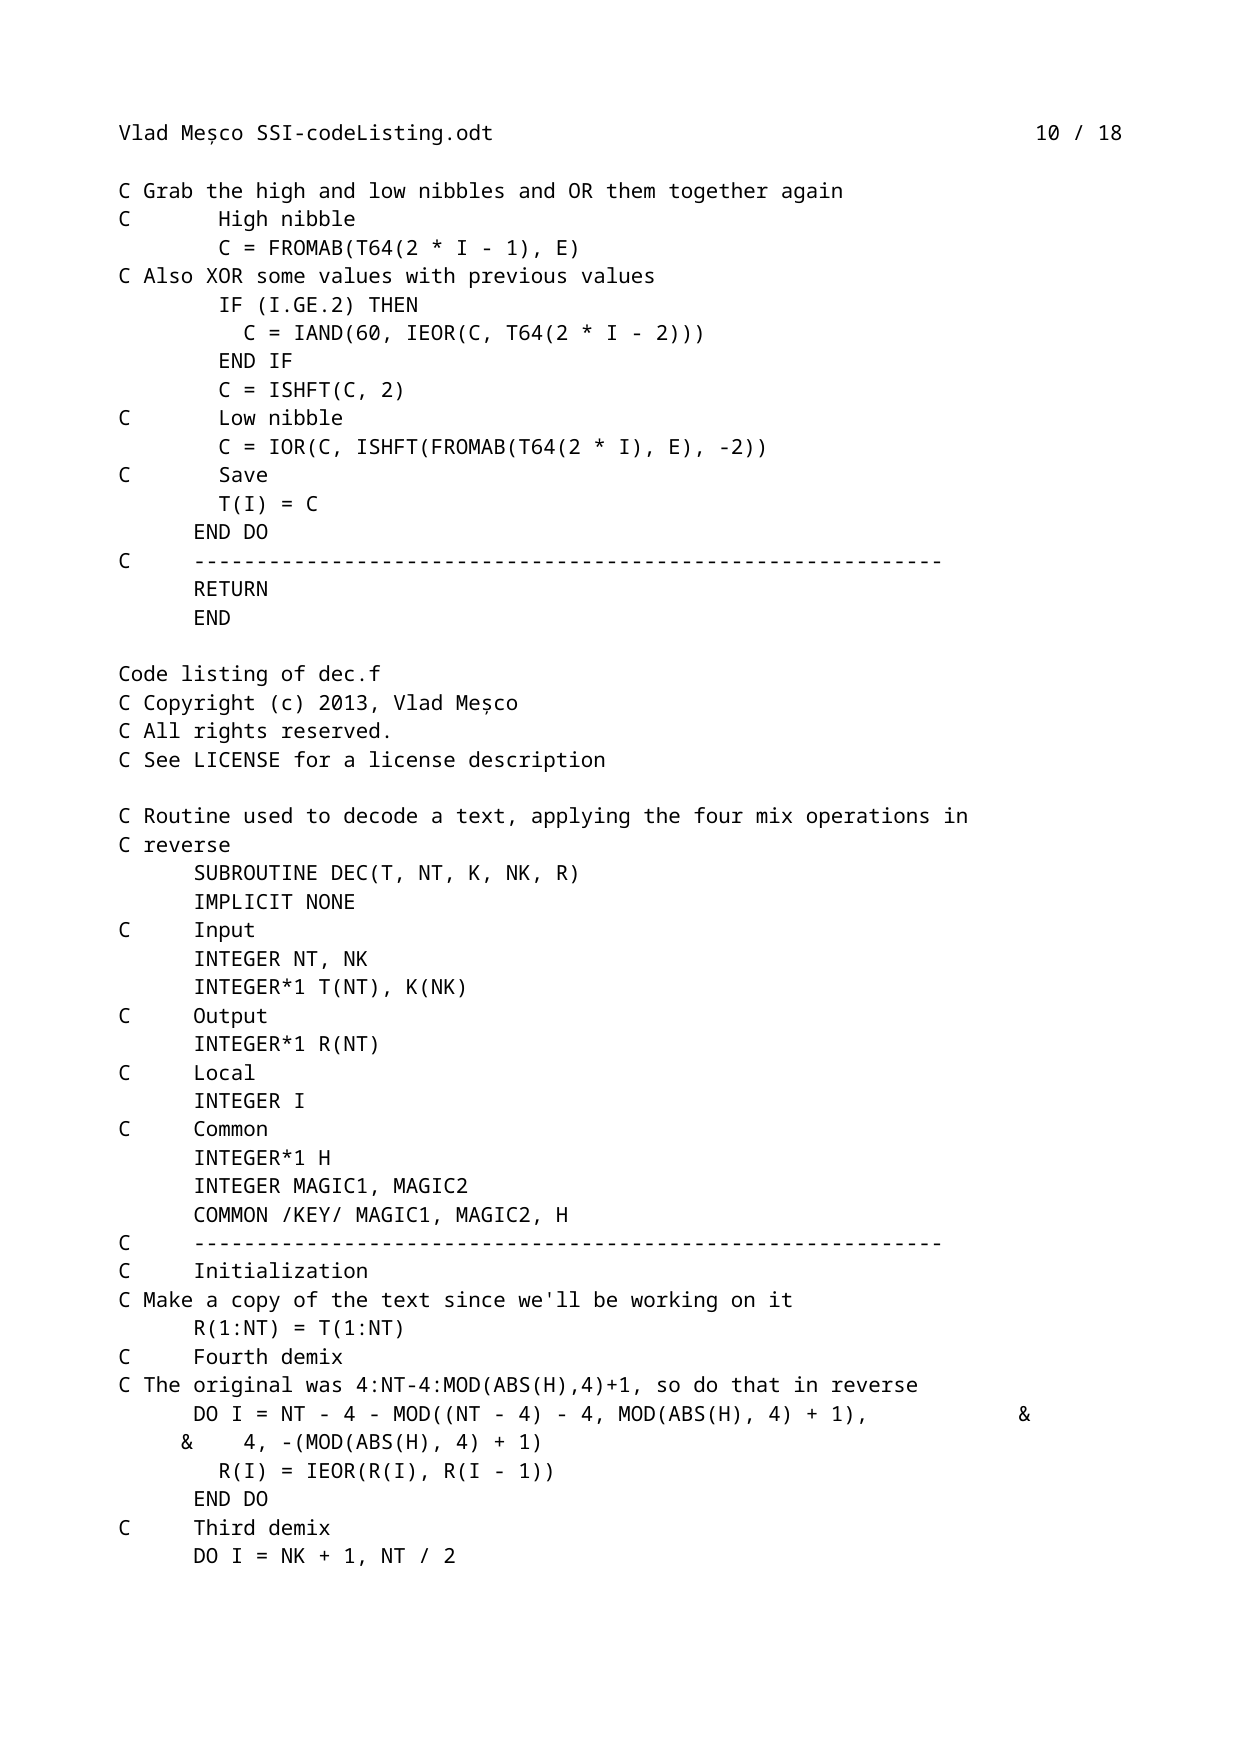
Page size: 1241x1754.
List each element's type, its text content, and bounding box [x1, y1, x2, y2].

text IMPLICIT NONE [118, 887, 1122, 915]
text Code listing of dec.f [118, 659, 1122, 688]
text C Common [118, 1114, 1122, 1143]
text C Save [118, 460, 1122, 489]
text END [118, 603, 1122, 631]
text C Initialization [118, 1257, 1122, 1285]
text C See LICENSE for a license description [118, 745, 1122, 773]
text & 4, -(MOD(ABS(H), 4) + 1) [118, 1427, 1122, 1456]
text DO I = NK + 1, NT / 2 [118, 1541, 1122, 1569]
text C Routine used to decode a text, applying the four mix operations in [118, 802, 1122, 830]
text C Local [118, 1058, 1122, 1086]
text R(1:NT) = T(1:NT) [118, 1313, 1122, 1342]
text END DO [118, 517, 1122, 546]
text INTEGER*1 H [118, 1143, 1122, 1171]
text C Low nibble [118, 403, 1122, 432]
text C = IOR(C, ISHFT(FROMAB(T64(2 * I), E), -2)) [118, 432, 1122, 460]
text C Output [118, 1001, 1122, 1029]
text C Copyright (c) 2013, Vlad Meșco [118, 688, 1122, 716]
text INTEGER MAGIC1, MAGIC2 [118, 1171, 1122, 1200]
text C reverse [118, 830, 1122, 858]
text INTEGER*1 T(NT), K(NK) [118, 972, 1122, 1001]
text C Input [118, 915, 1122, 944]
text INTEGER*1 R(NT) [118, 1029, 1122, 1058]
text C All rights reserved. [118, 716, 1122, 745]
text END IF [118, 347, 1122, 375]
text C = FROMAB(T64(2 * I - 1), E) [118, 233, 1122, 261]
text RETURN [118, 574, 1122, 603]
text DO I = NT - 4 - MOD((NT - 4) - 4, MOD(ABS(H), 4) + 1), & [118, 1399, 1122, 1427]
text COMMON /KEY/ MAGIC1, MAGIC2, H [118, 1200, 1122, 1228]
text C = ISHFT(C, 2) [118, 375, 1122, 403]
text END DO [118, 1484, 1122, 1513]
text T(I) = C [118, 489, 1122, 517]
text C ------------------------------------------------------------ [118, 546, 1122, 574]
text C Make a copy of the text since we'll be working on it [118, 1285, 1122, 1313]
text C The original was 4:NT-4:MOD(ABS(H),4)+1, so do that in reverse [118, 1370, 1122, 1399]
text R(I) = IEOR(R(I), R(I - 1)) [118, 1456, 1122, 1484]
text C Third demix [118, 1513, 1122, 1541]
text INTEGER I [118, 1086, 1122, 1114]
text C Fourth demix [118, 1342, 1122, 1370]
text INTEGER NT, NK [118, 944, 1122, 972]
text C Also XOR some values with previous values [118, 261, 1122, 290]
text C Grab the high and low nibbles and OR them together again [118, 176, 1122, 204]
text IF (I.GE.2) THEN [118, 290, 1122, 318]
text SUBROUTINE DEC(T, NT, K, NK, R) [118, 858, 1122, 887]
text C High nibble [118, 204, 1122, 233]
text C ------------------------------------------------------------ [118, 1228, 1122, 1257]
text C = IAND(60, IEOR(C, T64(2 * I - 2))) [118, 318, 1122, 347]
